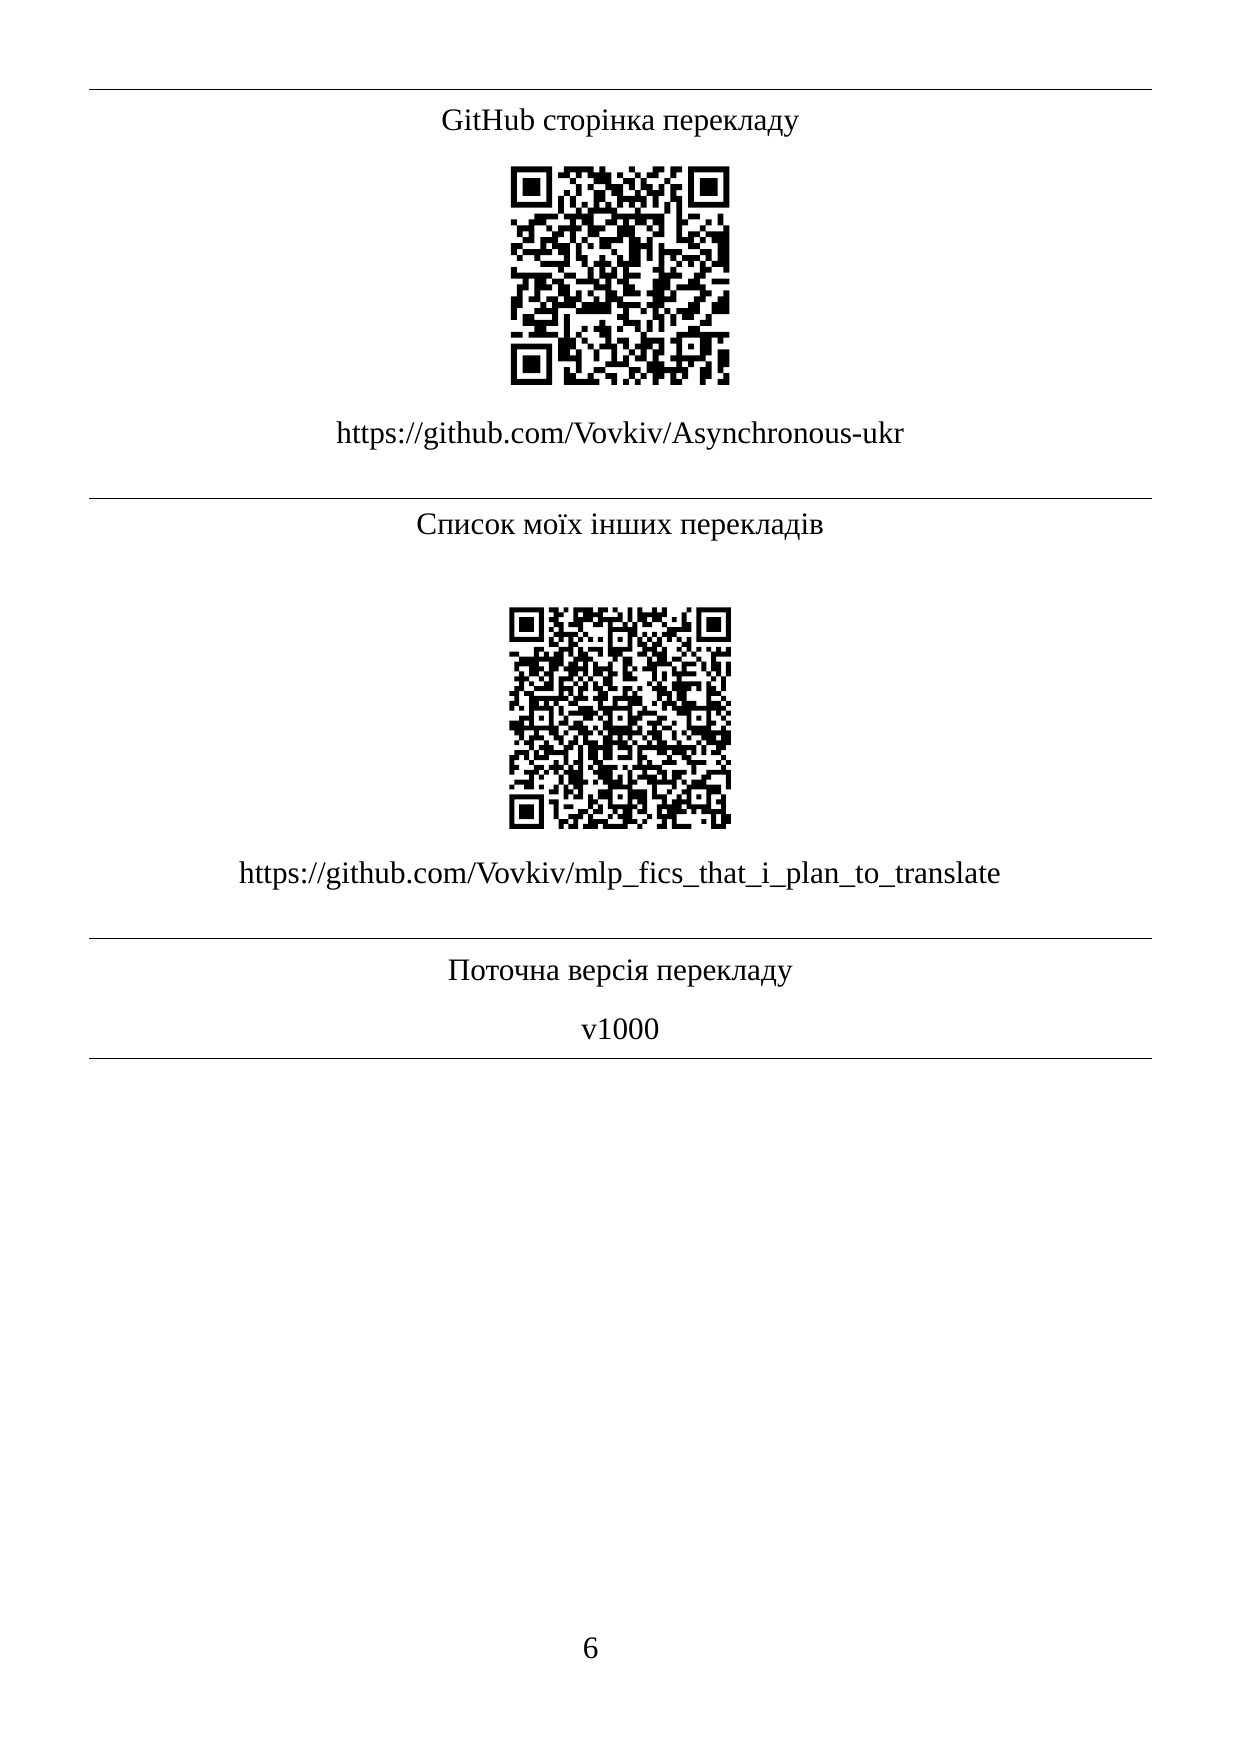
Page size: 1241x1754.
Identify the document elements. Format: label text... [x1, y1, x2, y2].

table_cell v1000 [89, 998, 1152, 1058]
table_cell GitHub сторінка перекладу [89, 90, 1152, 149]
table_cell [89, 149, 1152, 403]
table_cell [89, 594, 1152, 842]
table_cell https://github.com/Vovkiv/Asynchronous-ukr [89, 403, 1152, 498]
table_cell Поточна версія перекладу [89, 939, 1152, 998]
table_cell https://github.com/Vovkiv/mlp_fics_that_i_plan_to_translate [89, 842, 1152, 938]
table_cell Список моїх інших перекладів [89, 499, 1152, 594]
